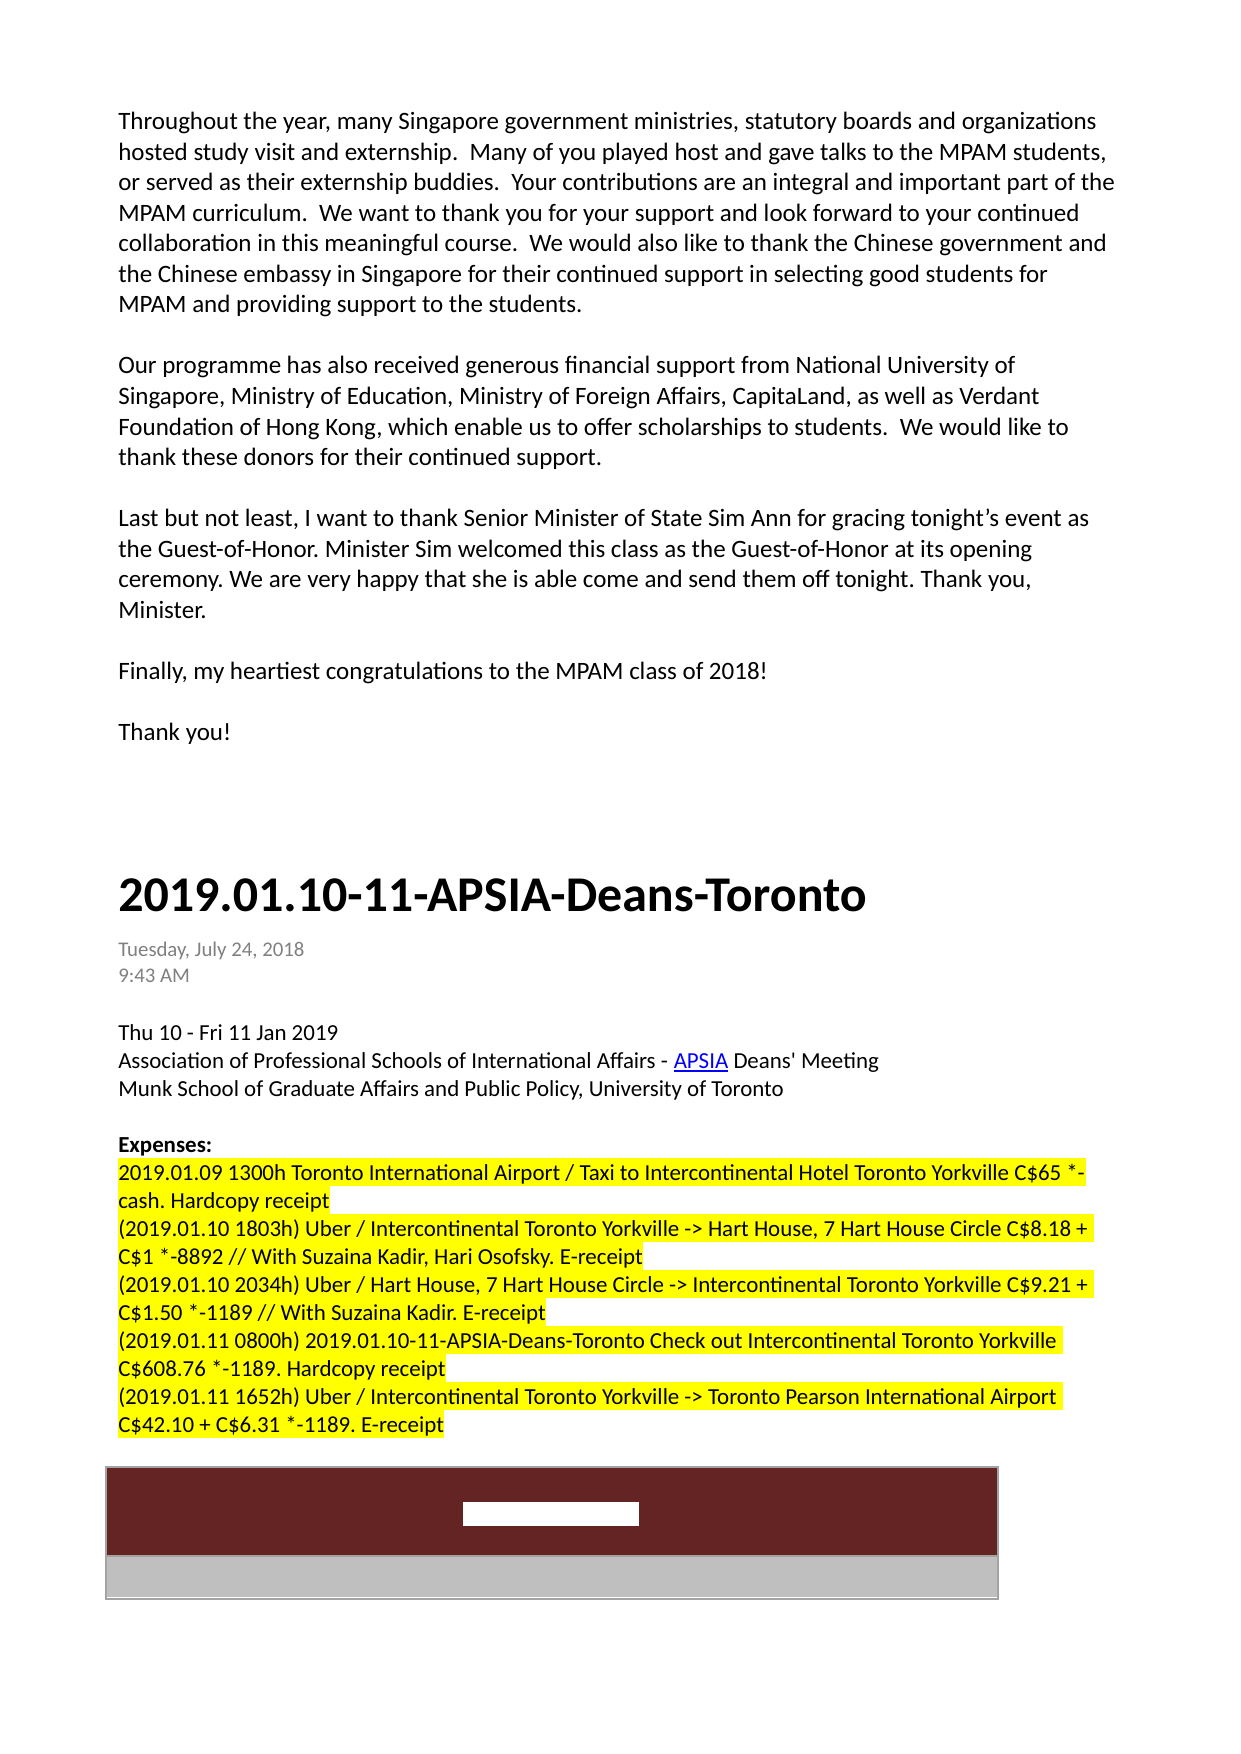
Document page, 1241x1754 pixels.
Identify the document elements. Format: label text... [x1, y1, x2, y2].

text Tuesday, July 24, 2018 [118, 937, 1122, 962]
text Thank you! [118, 716, 1122, 746]
text (2019.01.11 0800h) 2019.01.10-11-APSIA-Deans-Toronto Check out Intercontinental Toronto Yorkville C$608.76 *-1189. Hardcopy receipt [118, 1326, 1122, 1382]
text (2019.01.11 1652h) Uber / Intercontinental Toronto Yorkville -> Toronto Pearson International Airport C$42.10 + C$6.31 *-1189. E-receipt [118, 1382, 1122, 1438]
text 2019.01.09 1300h Toronto International Airport / Taxi to Intercontinental Hotel Toronto Yorkville C$65 *-cash. Hardcopy receipt [118, 1158, 1122, 1214]
table_cell [107, 1557, 997, 1597]
text (2019.01.10 1803h) Uber / Intercontinental Toronto Yorkville -> Hart House, 7 Hart House Circle C$8.18 + C$1 *-8892 // With Suzaina Kadir, Hari Osofsky. E-receipt [118, 1214, 1122, 1270]
table_header TRAVEL AGENDA [107, 1468, 997, 1555]
text Throughout the year, many Singapore government ministries, statutory boards and organizations hosted study visit and externship. Many of you played host and gave talks to the MPAM students, or served as their externship buddies. Your contributions are an integral and important part of the MPAM curriculum. We want to thank you for your support and look forward to your continued collaboration in this meaningful course. We would also like to thank the Chinese government and the Chinese embassy in Singapore for their continued support in selecting good students for MPAM and providing support to the students. [118, 106, 1122, 319]
text Expenses: [118, 1130, 1122, 1158]
text Association of Professional Schools of International Affairs - APSIA Deans' Meeting [118, 1046, 1122, 1074]
subtitle 2019.01.10-11-APSIA-Deans-Toronto [118, 863, 1122, 924]
text Thu 10 - Fri 11 Jan 2019 [118, 1018, 1122, 1046]
text Last but not least, I want to thank Senior Minister of State Sim Ann for gracing tonight’s event as the Guest-of-Honor. Minister Sim welcomed this class as the Guest-of-Honor at its opening ceremony. We are very happy that she is able come and send them off tonight. Thank you, Minister. [118, 502, 1122, 624]
text (2019.01.10 2034h) Uber / Hart House, 7 Hart House Circle -> Intercontinental Toronto Yorkville C$9.21 + C$1.50 *-1189 // With Suzaina Kadir. E-receipt [118, 1270, 1122, 1326]
text Munk School of Graduate Affairs and Public Policy, University of Toronto [118, 1074, 1122, 1102]
text Our programme has also received generous financial support from National University of Singapore, Ministry of Education, Ministry of Foreign Affairs, CapitaLand, as well as Verdant Foundation of Hong Kong, which enable us to offer scholarships to students. We would like to thank these donors for their continued support. [118, 350, 1122, 472]
text 9:43 AM [118, 962, 1122, 987]
text Finally, my heartiest congratulations to the MPAM class of 2018! [118, 655, 1122, 685]
